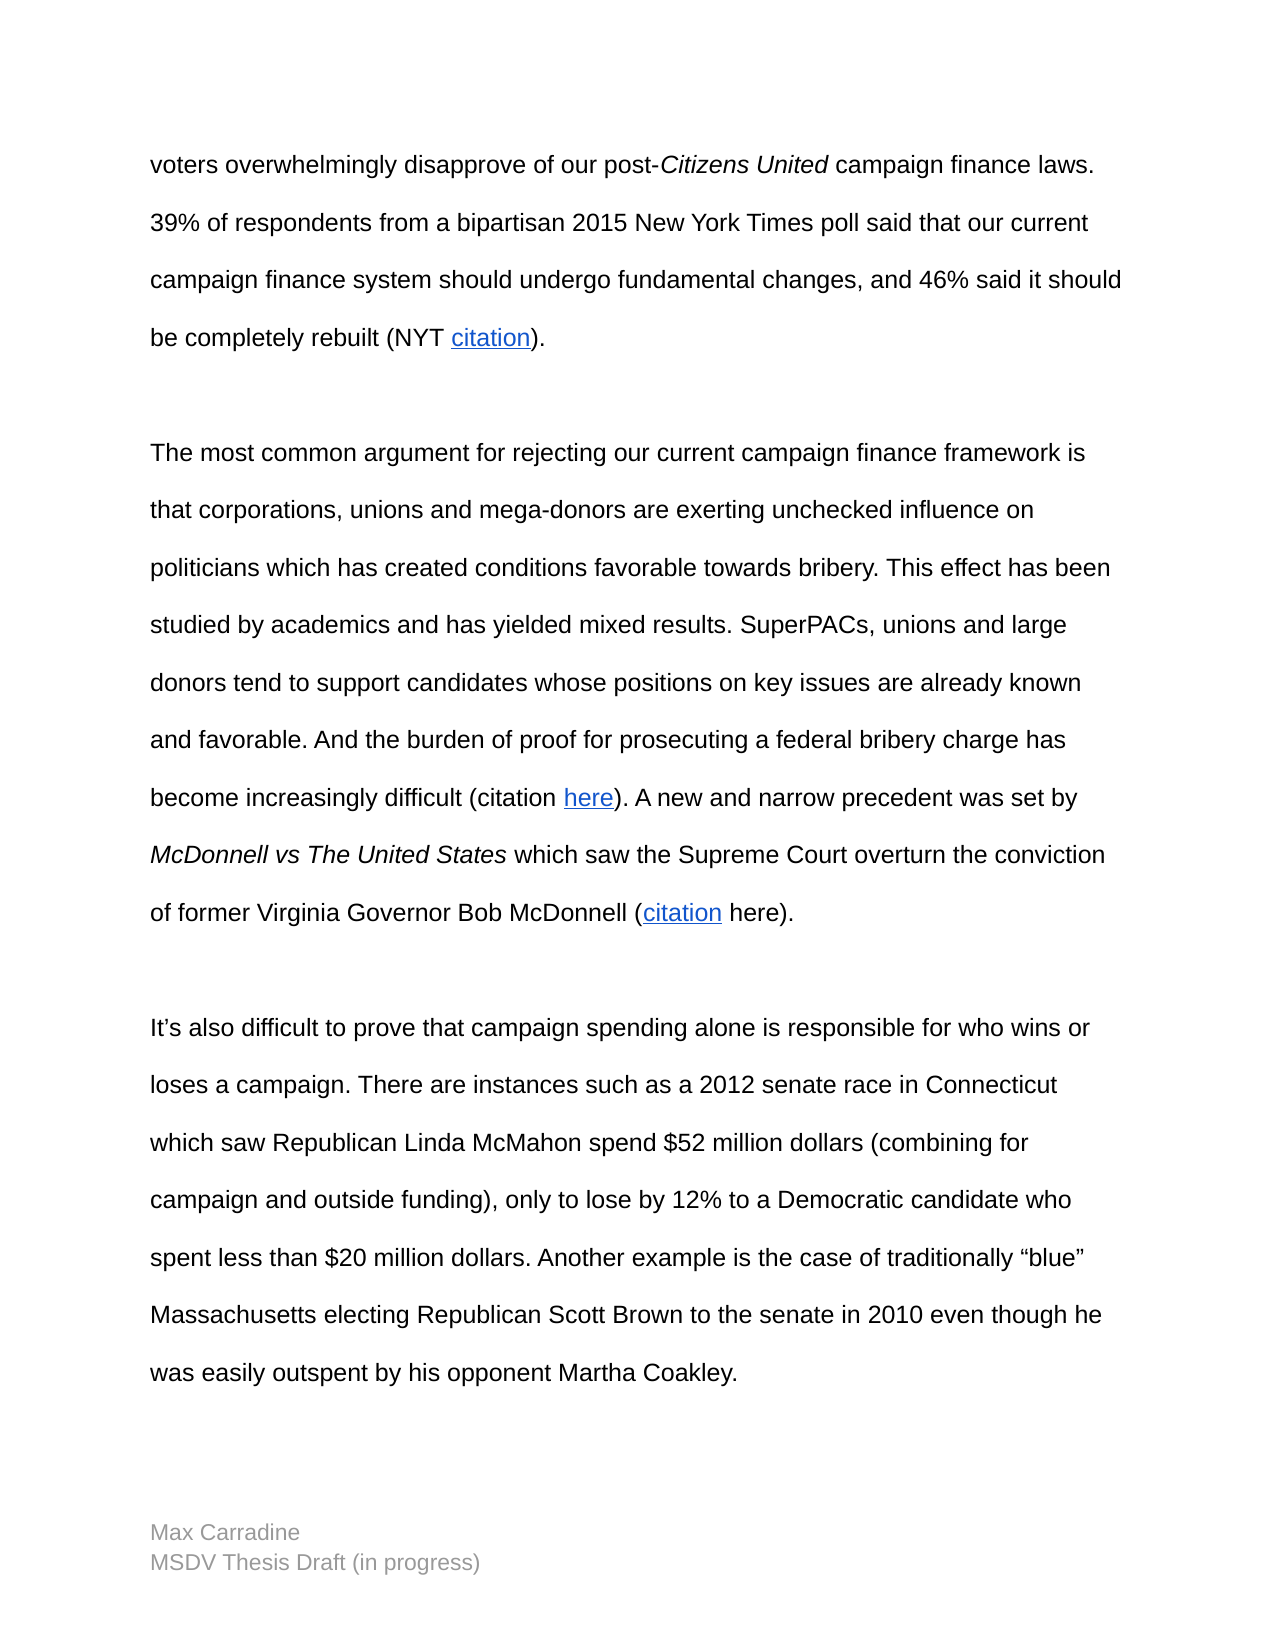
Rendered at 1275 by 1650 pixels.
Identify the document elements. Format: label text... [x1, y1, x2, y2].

text voters overwhelmingly disapprove of our post-Citizens United campaign finance laws. 39% of respondents from a bipartisan 2015 New York Times poll said that our current campaign finance system should undergo fundamental changes, and 46% said it should be completely rebuilt (NYT citation). [150, 150, 1125, 351]
text The most common argument for rejecting our current campaign finance framework is that corporations, unions and mega-donors are exerting unchecked influence on politicians which has created conditions favorable towards bribery. This effect has been studied by academics and has yielded mixed results. SuperPACs, unions and large donors tend to support candidates whose positions on key issues are already known and favorable. And the burden of proof for prosecuting a federal bribery charge has become increasingly difficult (citation here). A new and narrow precedent was set by McDonnell vs The United States which saw the Supreme Court overturn the conviction of former Virginia Governor Bob McDonnell (citation here). [150, 437, 1125, 926]
text It’s also difficult to prove that campaign spending alone is responsible for who wins or loses a campaign. There are instances such as a 2012 senate race in Connecticut which saw Republican Linda McMahon spend $52 million dollars (combining for campaign and outside funding), only to lose by 12% to a Democratic candidate who spent less than $20 million dollars. Another example is the case of traditionally “blue” Massachusetts electing Republican Scott Brown to the senate in 2010 even though he was easily outspent by his opponent Martha Coakley. [150, 1012, 1125, 1386]
